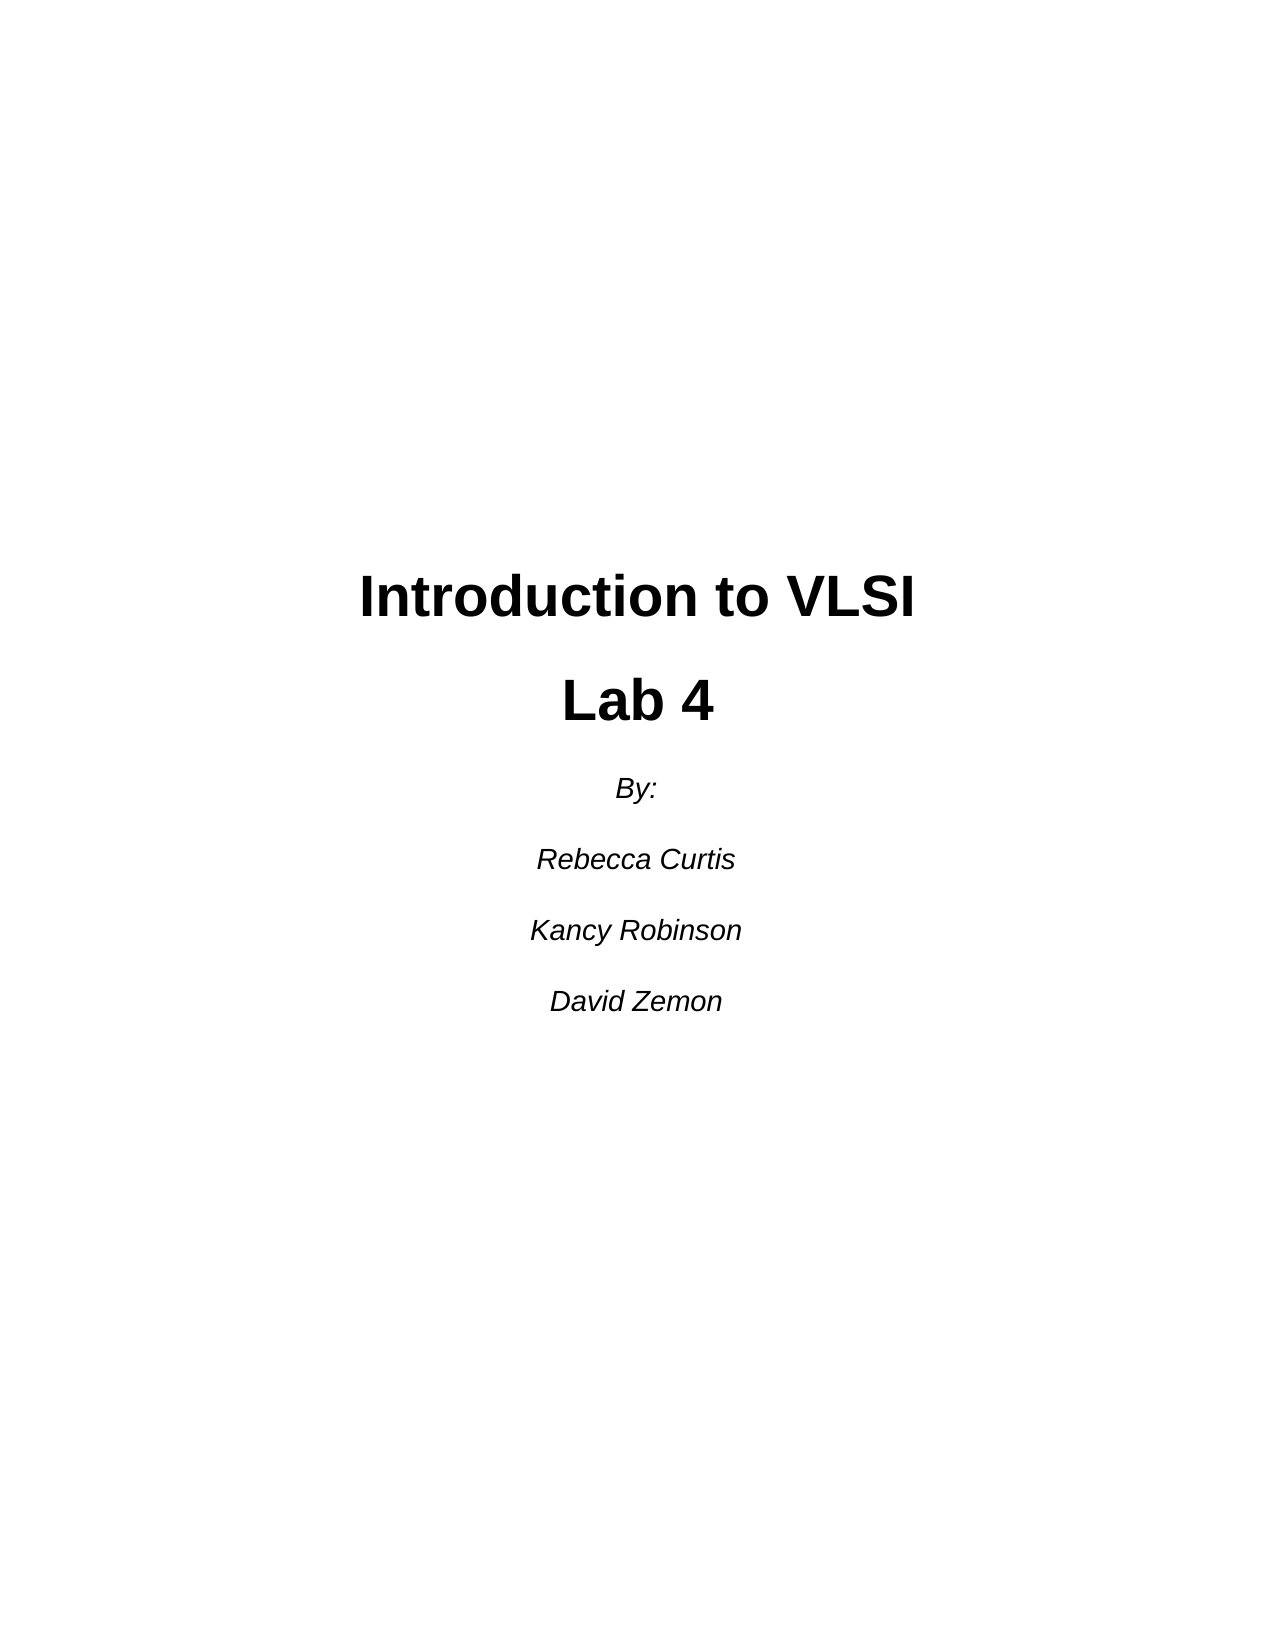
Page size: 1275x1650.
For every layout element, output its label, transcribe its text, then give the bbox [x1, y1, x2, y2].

subtitle David Zemon [118, 984, 1157, 1017]
title Lab 4 [118, 666, 1157, 733]
subtitle Kancy Robinson [118, 913, 1157, 946]
subtitle Rebecca Curtis [118, 842, 1157, 875]
subtitle By: [118, 771, 1157, 804]
title Introduction to VLSI [118, 561, 1157, 628]
